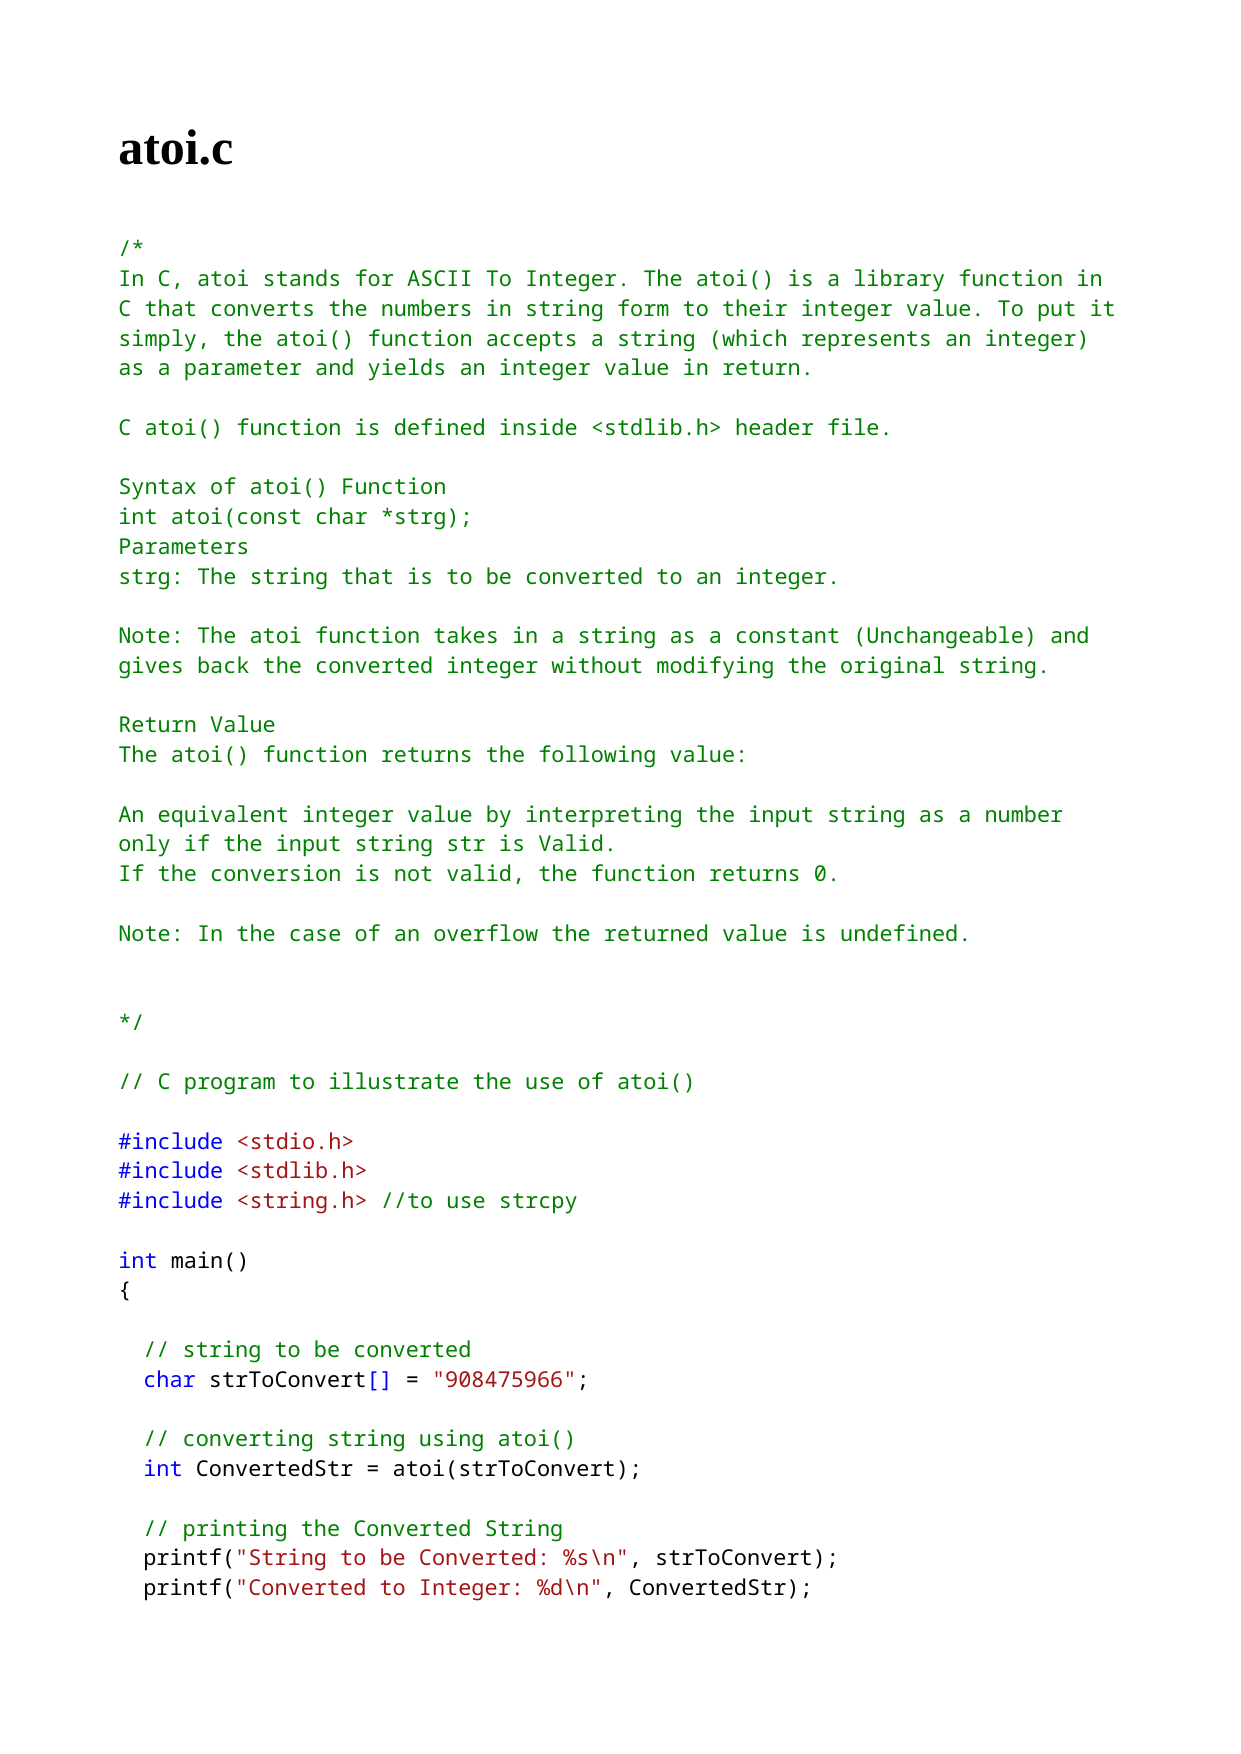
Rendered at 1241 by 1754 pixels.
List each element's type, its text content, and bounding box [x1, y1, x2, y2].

text #include <stdlib.h> [118, 1155, 1122, 1185]
text C atoi() function is defined inside <stdlib.h> header file. [118, 412, 1122, 442]
text int ConvertedStr = atoi(strToConvert); [118, 1453, 1122, 1483]
text printf("String to be Converted: %s\n", strToConvert); [118, 1542, 1122, 1572]
text Note: The atoi function takes in a string as a constant (Unchangeable) and gives back the converted integer without modifying the original string. [118, 620, 1122, 680]
text { [118, 1274, 1122, 1304]
text // C program to illustrate the use of atoi() [118, 1066, 1122, 1096]
text printf("Converted to Integer: %d\n", ConvertedStr); [118, 1572, 1122, 1602]
text // converting string using atoi() [118, 1423, 1122, 1453]
text Syntax of atoi() Function [118, 471, 1122, 501]
text In C, atoi stands for ASCII To Integer. The atoi() is a library function in C that converts the numbers in string form to their integer value. To put it simply, the atoi() function accepts a string (which represents an integer) as a parameter and yields an integer value in return. [118, 263, 1122, 382]
text char strToConvert[] = "908475966"; [118, 1364, 1122, 1393]
text /* [118, 233, 1122, 263]
text #include <stdio.h> [118, 1126, 1122, 1155]
text Parameters [118, 531, 1122, 561]
text int main() [118, 1245, 1122, 1274]
text // printing the Converted String [118, 1512, 1122, 1542]
text Return Value [118, 709, 1122, 739]
text // string to be converted [118, 1334, 1122, 1364]
text Note: In the case of an overflow the returned value is undefined. [118, 918, 1122, 947]
text strg: The string that is to be converted to an integer. [118, 561, 1122, 590]
text int atoi(const char *strg); [118, 501, 1122, 531]
text An equivalent integer value by interpreting the input string as a number only if the input string str is Valid. [118, 799, 1122, 858]
text #include <string.h> //to use strcpy [118, 1185, 1122, 1215]
text The atoi() function returns the following value: [118, 739, 1122, 769]
text If the conversion is not valid, the function returns 0. [118, 858, 1122, 888]
text */ [118, 1007, 1122, 1036]
text atoi.c [118, 118, 1122, 176]
